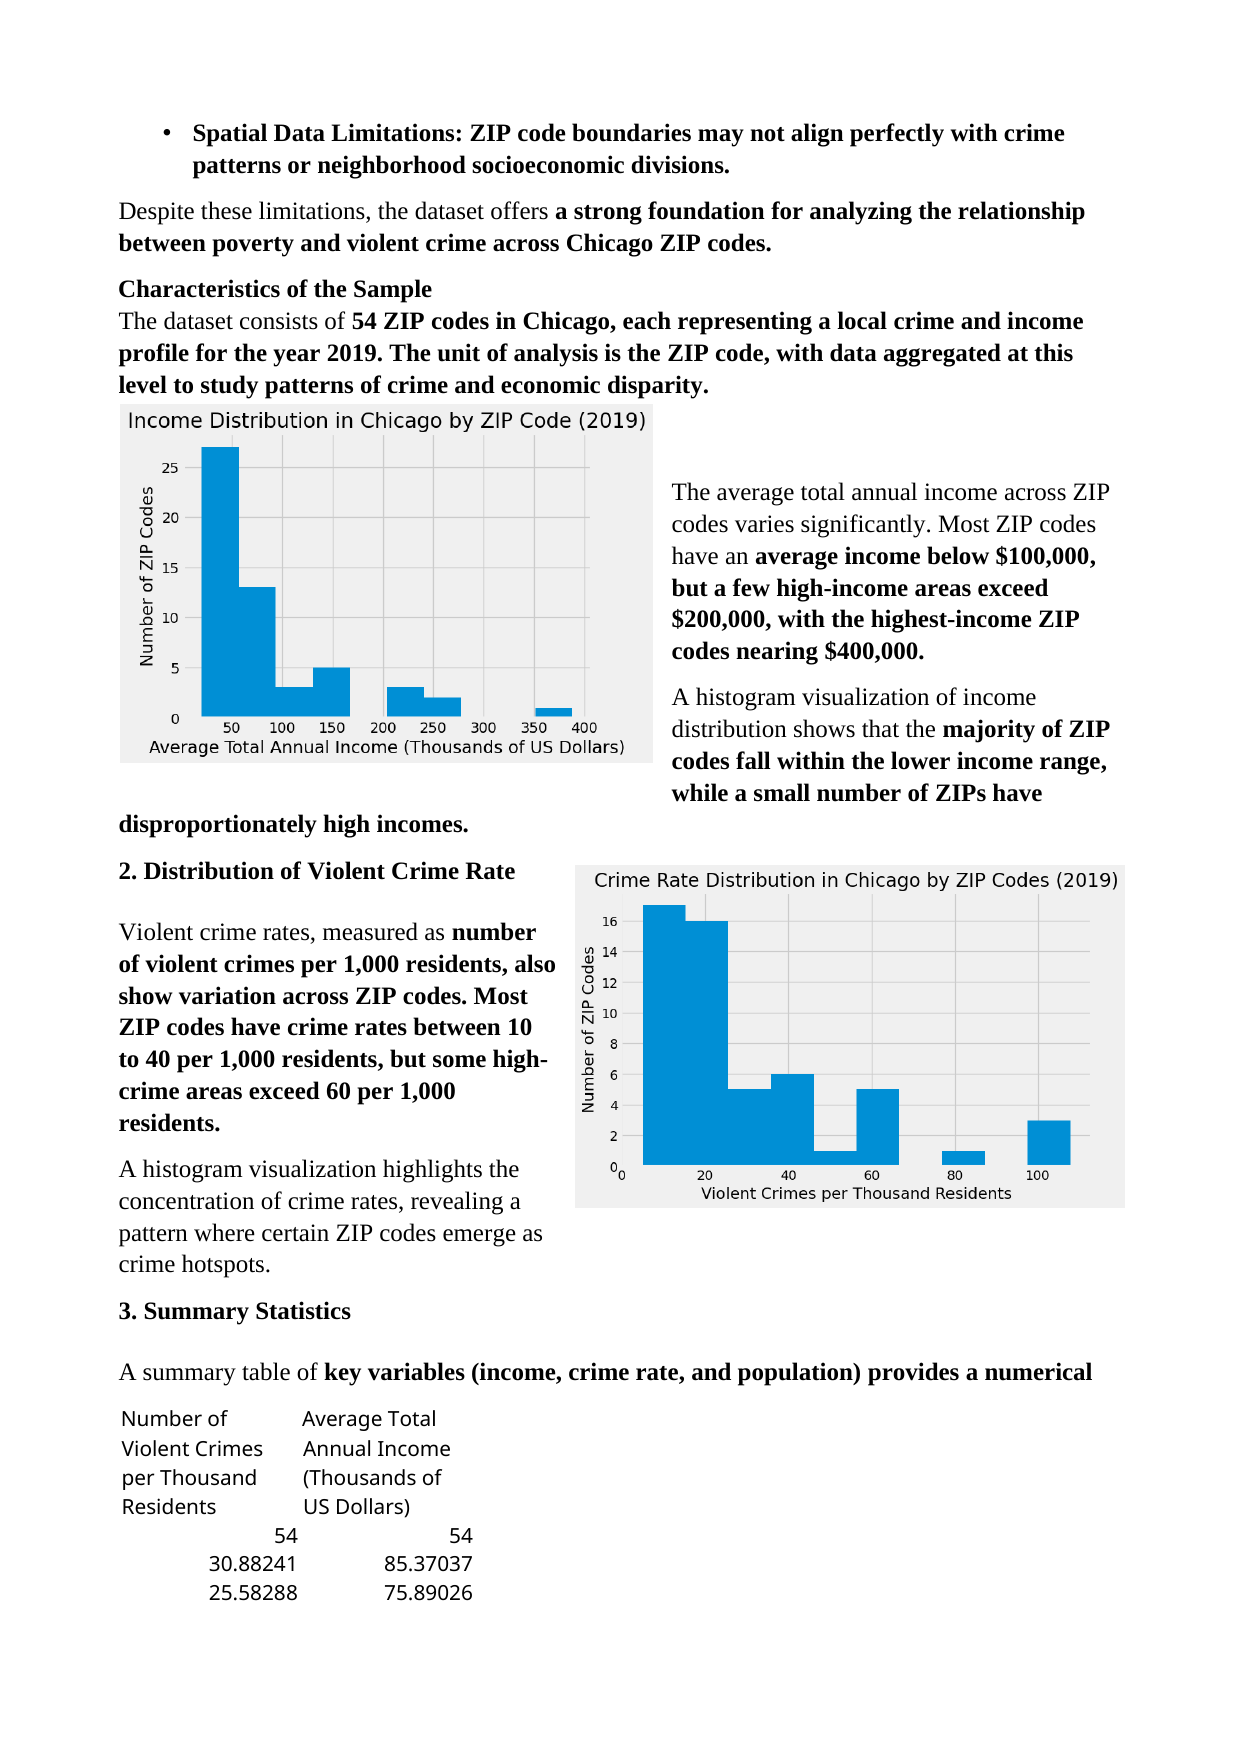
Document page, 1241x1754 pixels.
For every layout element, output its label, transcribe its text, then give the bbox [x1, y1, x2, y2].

table_cell 75.89026 [300, 1578, 475, 1606]
text A histogram visualization highlights the concentration of crime rates, revealing a pattern where certain ZIP codes emerge as crime hotspots. [118, 1155, 1114, 1278]
text A summary table of key variables (income, crime rate, and population) provides a numerical [118, 1358, 1114, 1386]
table_cell 54 [118, 1521, 300, 1549]
table_cell 85.37037 [300, 1549, 475, 1578]
table_header Average Total Annual Income (Thousands of US Dollars) [300, 1405, 475, 1521]
text The average total annual income across ZIP codes varies significantly. Most ZIP codes have an average income below $100,000, but a few high-income areas exceed $200,000, with the highest-income ZIP codes nearing $400,000. [653, 478, 1114, 665]
picture [120, 404, 653, 763]
table_header Number of Violent Crimes per Thousand Residents [118, 1405, 300, 1521]
table_cell 54 [300, 1521, 475, 1549]
subtitle 1. Distribution of Income [653, 417, 1114, 445]
text Violent crime rates, measured as number of violent crimes per 1,000 residents, also show variation across ZIP codes. Most ZIP codes have crime rates between 10 to 40 per 1,000 residents, but some high-crime areas exceed 60 per 1,000 residents. [118, 918, 575, 1137]
list Spatial Data Limitations: ZIP code boundaries may not align perfectly with crime patterns or neighborhood socioeconomic divisions. [162, 119, 1114, 179]
subtitle 3. Summary Statistics [117, 1297, 1114, 1324]
text The dataset consists of 54 ZIP codes in Chicago, each representing a local crime and income profile for the year 2019. The unit of analysis is the ZIP code, with data aggregated at this level to study patterns of crime and economic disparity. [118, 307, 1114, 398]
subtitle Characteristics of the Sample [117, 275, 1114, 303]
text A histogram visualization of income distribution shows that the majority of ZIP codes fall within the lower income range, while a small number of ZIPs have disproportionately high incomes. [118, 683, 1114, 838]
table_cell 30.88241 [118, 1549, 300, 1578]
subtitle 2. Distribution of Violent Crime Rate [117, 857, 1114, 885]
text Despite these limitations, the dataset offers a strong foundation for analyzing the relationship between poverty and violent crime across Chicago ZIP codes. [118, 197, 1114, 257]
table_cell 25.58288 [118, 1578, 300, 1606]
picture [575, 865, 1125, 1208]
